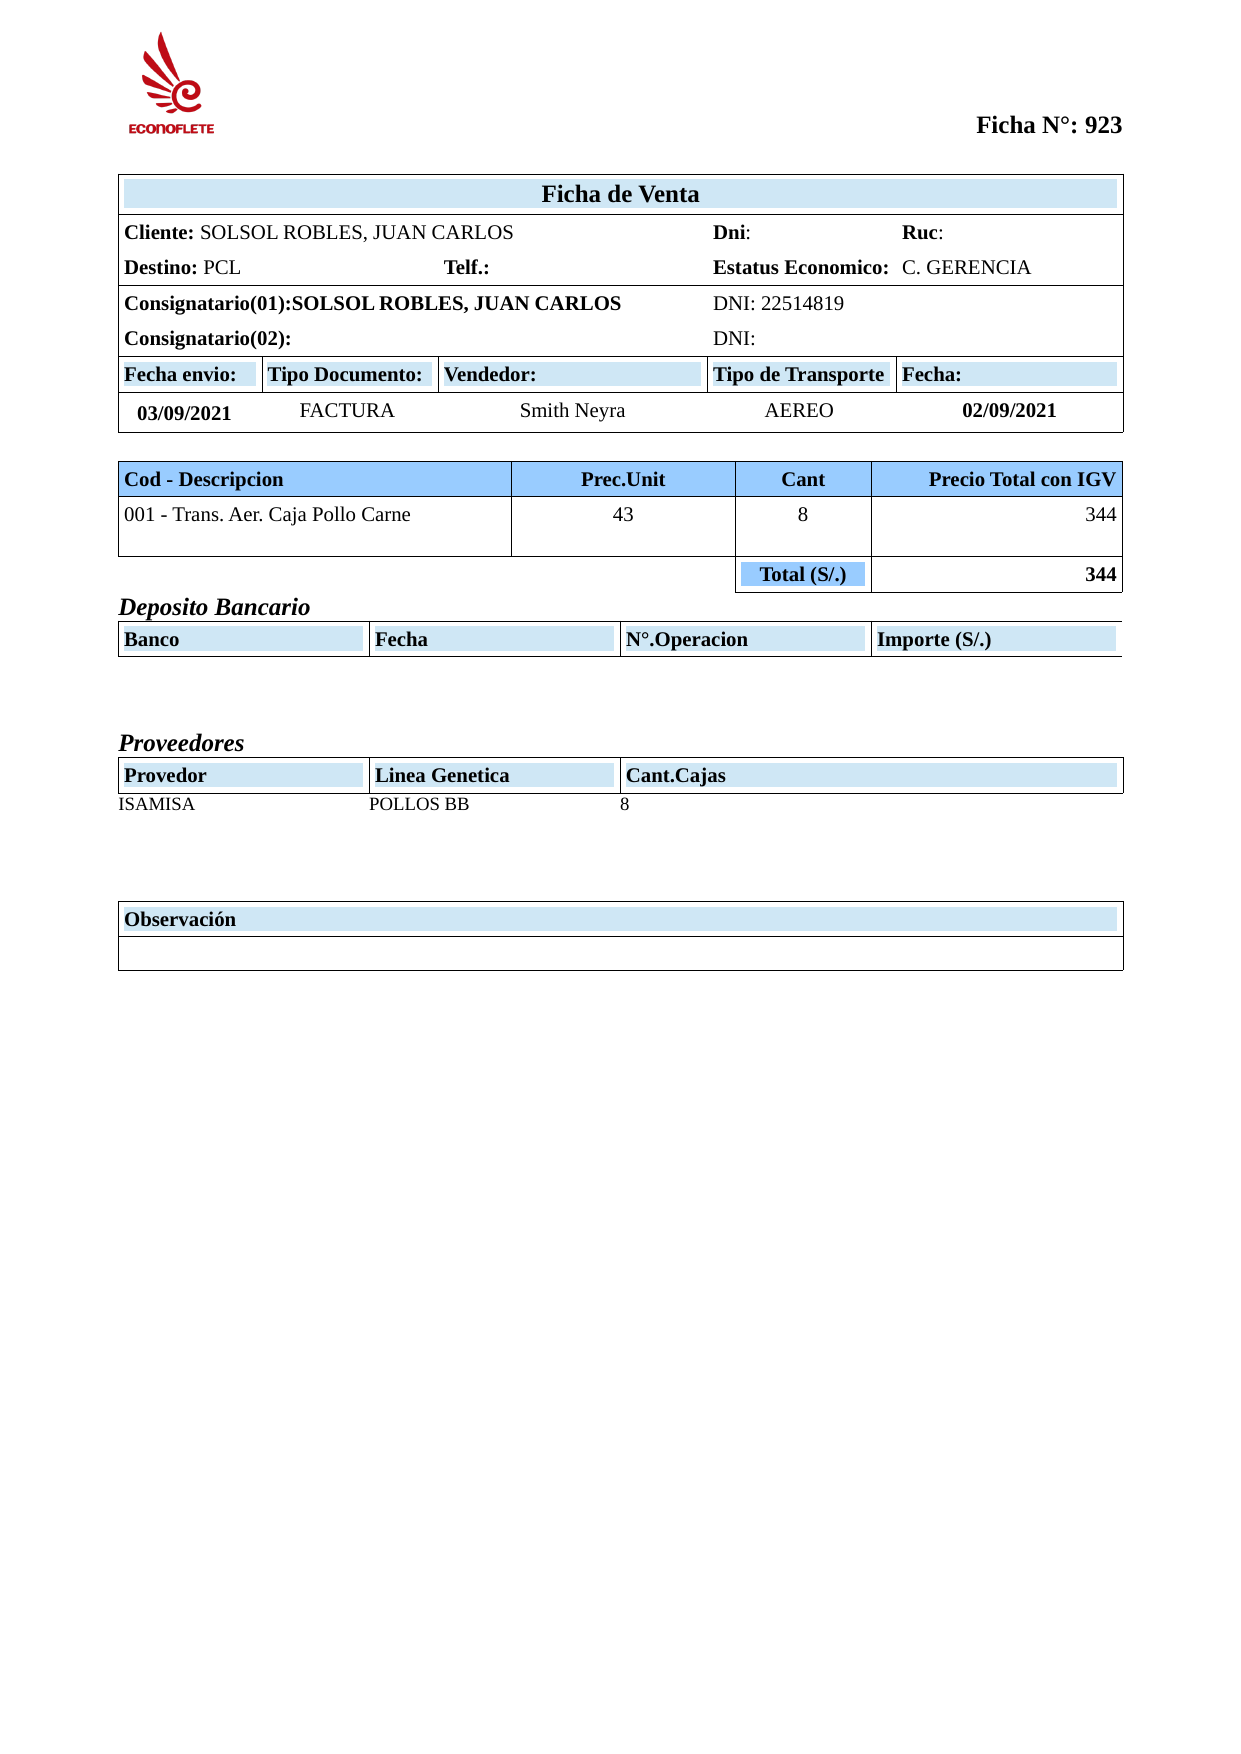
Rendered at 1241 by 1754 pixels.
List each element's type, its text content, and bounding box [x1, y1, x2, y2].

table_cell AEREO [707, 393, 896, 432]
table_cell Dni: [707, 215, 896, 249]
table_cell [369, 705, 620, 728]
table_cell 344 [872, 557, 1122, 592]
picture [118, 31, 225, 134]
table_cell 8 [736, 497, 871, 556]
table_cell [620, 879, 1123, 901]
table_cell [118, 815, 369, 836]
table_cell Consignatario(02): [119, 321, 707, 356]
table_cell Destino: PCL [119, 249, 438, 285]
table_cell [119, 937, 1123, 969]
table_cell Total (S/.) [736, 557, 871, 592]
table_cell [620, 815, 1123, 836]
table_cell [620, 705, 871, 728]
table_cell [118, 858, 369, 879]
table_cell [118, 879, 369, 901]
table_header Cant.Cajas [621, 758, 1123, 793]
table_cell FACTURA [262, 393, 438, 432]
table_header Observación [119, 902, 1123, 936]
table_cell POLLOS BB [369, 794, 620, 814]
table_cell [511, 557, 735, 592]
table_cell Smith Neyra [438, 393, 707, 432]
table_cell [871, 705, 1122, 728]
table_cell 03/09/2021 [119, 393, 262, 432]
table_header Banco [119, 622, 369, 656]
table_header N°.Operacion [621, 622, 871, 656]
table_cell Telf.: [438, 249, 707, 285]
table_cell [871, 657, 1122, 680]
table_cell DNI: [707, 321, 1123, 356]
table_cell [369, 836, 620, 858]
table_cell Ruc: [896, 215, 1123, 249]
table_header Precio Total con IGV [872, 462, 1122, 496]
table_cell 02/09/2021 [896, 393, 1123, 432]
table_header Fecha [370, 622, 620, 656]
table_header Importe (S/.) [872, 622, 1122, 656]
text Deposito Bancario [118, 592, 1122, 621]
table_header Provedor [119, 758, 369, 793]
table_cell [871, 680, 1122, 704]
table_cell Fecha envio: [119, 357, 262, 392]
table_cell [118, 705, 369, 728]
table_cell [620, 858, 1123, 879]
table_cell [369, 879, 620, 901]
table_cell [369, 858, 620, 879]
table_cell C. GERENCIA [896, 249, 1123, 285]
table_cell [118, 657, 369, 680]
table_cell Vendedor: [439, 357, 707, 392]
table_cell [620, 657, 871, 680]
table_cell Tipo de Transporte [708, 357, 896, 392]
table_cell [620, 680, 871, 704]
table_cell 001 - Trans. Aer. Caja Pollo Carne [119, 497, 511, 556]
table_cell [118, 836, 369, 858]
table_cell [118, 680, 369, 704]
table_cell ISAMISA [118, 794, 369, 814]
table_cell 43 [512, 497, 735, 556]
table_cell 344 [872, 497, 1122, 556]
table_cell [118, 557, 511, 592]
table_cell [369, 680, 620, 704]
table_cell 8 [620, 794, 1123, 814]
table_cell Fecha: [897, 357, 1123, 392]
table_header Ficha de Venta [119, 175, 1123, 214]
text Proveedores [118, 728, 1122, 757]
table_cell [620, 836, 1123, 858]
table_cell [369, 815, 620, 836]
table_cell [369, 657, 620, 680]
table_cell Cliente: SOLSOL ROBLES, JUAN CARLOS [119, 215, 707, 249]
table_header Cod - Descripcion [119, 462, 511, 496]
table_header Prec.Unit [512, 462, 735, 496]
table_cell Tipo Documento: [263, 357, 438, 392]
table_header Cant [736, 462, 871, 496]
table_header Linea Genetica [370, 758, 620, 793]
table_cell DNI: 22514819 [707, 286, 1123, 321]
table_cell Consignatario(01):SOLSOL ROBLES, JUAN CARLOS [119, 286, 707, 321]
table_cell Estatus Economico: [707, 249, 896, 285]
